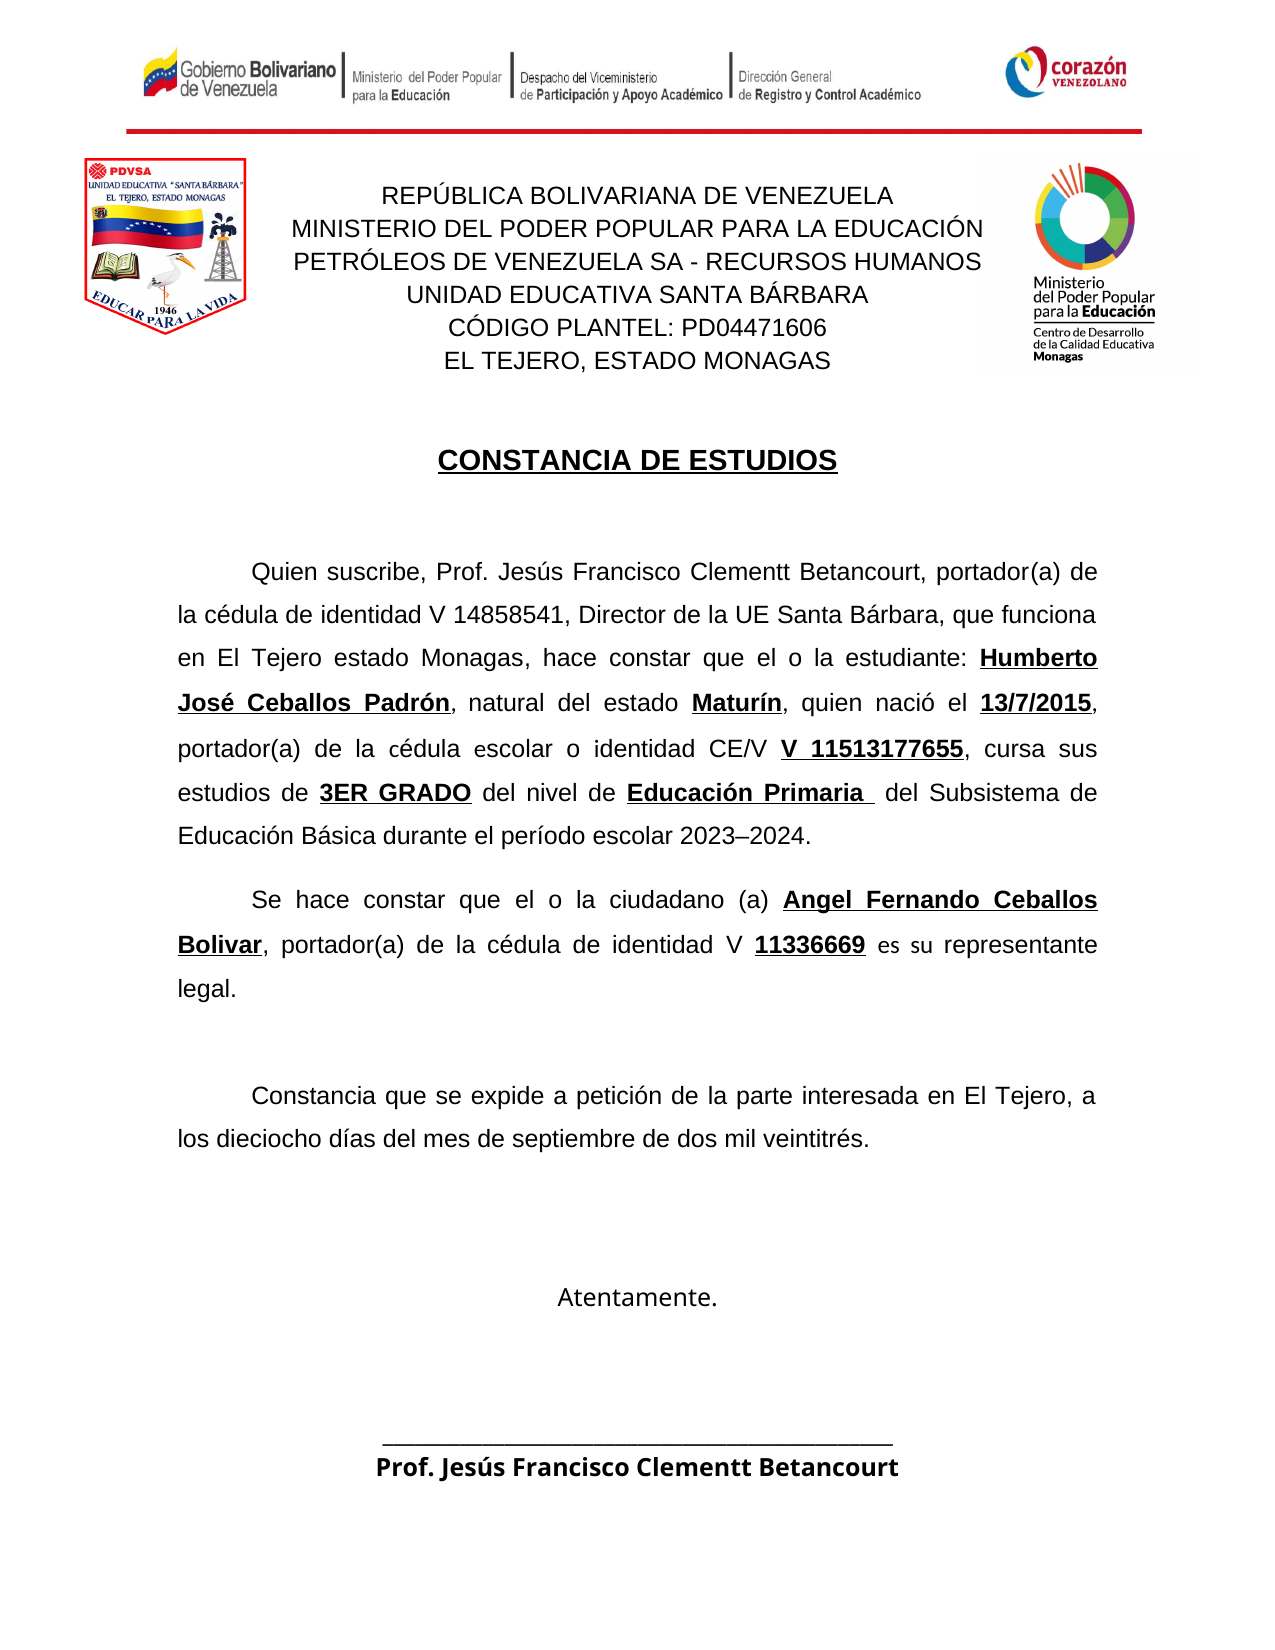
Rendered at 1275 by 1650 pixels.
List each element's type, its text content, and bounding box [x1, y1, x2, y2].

text Quien suscribe, Prof. Jesús Francisco Clementt Betancourt, portador(a) de la cédula de identidad V 14858541, Director de la UE Santa Bárbara, que funciona en El Tejero estado Monagas, hace constar que el o la estudiante: Humberto José Ceballos Padrón, natural del estado Maturín, quien nació el 13/7/2015, portador(a) de la cédula escolar o identidad CE/V V 11513177655, cursa sus estudios de 3ER GRADO del nivel de Educación Primaria del Subsistema de Educación Básica durante el período escolar 2023–2024. [177, 557, 1098, 849]
text Atentamente. [177, 1279, 1098, 1313]
text Prof. Jesús Francisco Clementt Betancourt [177, 1450, 1098, 1484]
picture [126, 11, 1142, 134]
subtitle CONSTANCIA DE ESTUDIOS [177, 443, 1098, 476]
text Constancia que se expide a petición de la parte interesada en El Tejero, a los dieciocho días del mes de septiembre de dos mil veintitrés. [177, 1081, 1098, 1153]
subtitle REPÚBLICA BOLIVARIANA DE VENEZUELA [252, 181, 978, 209]
subtitle PETRÓLEOS DE VENEZUELA SA - RECURSOS HUMANOS [252, 247, 978, 275]
text ______________________________________________ [177, 1416, 1098, 1450]
picture [978, 153, 1200, 377]
picture [79, 158, 252, 335]
text EL TEJERO, ESTADO MONAGAS [177, 346, 978, 374]
subtitle MINISTERIO DEL PODER POPULAR PARA LA EDUCACIÓN [252, 214, 978, 242]
text CÓDIGO PLANTEL: PD04471606 [177, 313, 978, 341]
text UNIDAD EDUCATIVA SANTA BÁRBARA [252, 280, 978, 308]
text Se hace constar que el o la ciudadano (a) Angel Fernando Ceballos Bolivar, portador(a) de la cédula de identidad V 11336669 es su representante legal. [177, 885, 1098, 1002]
